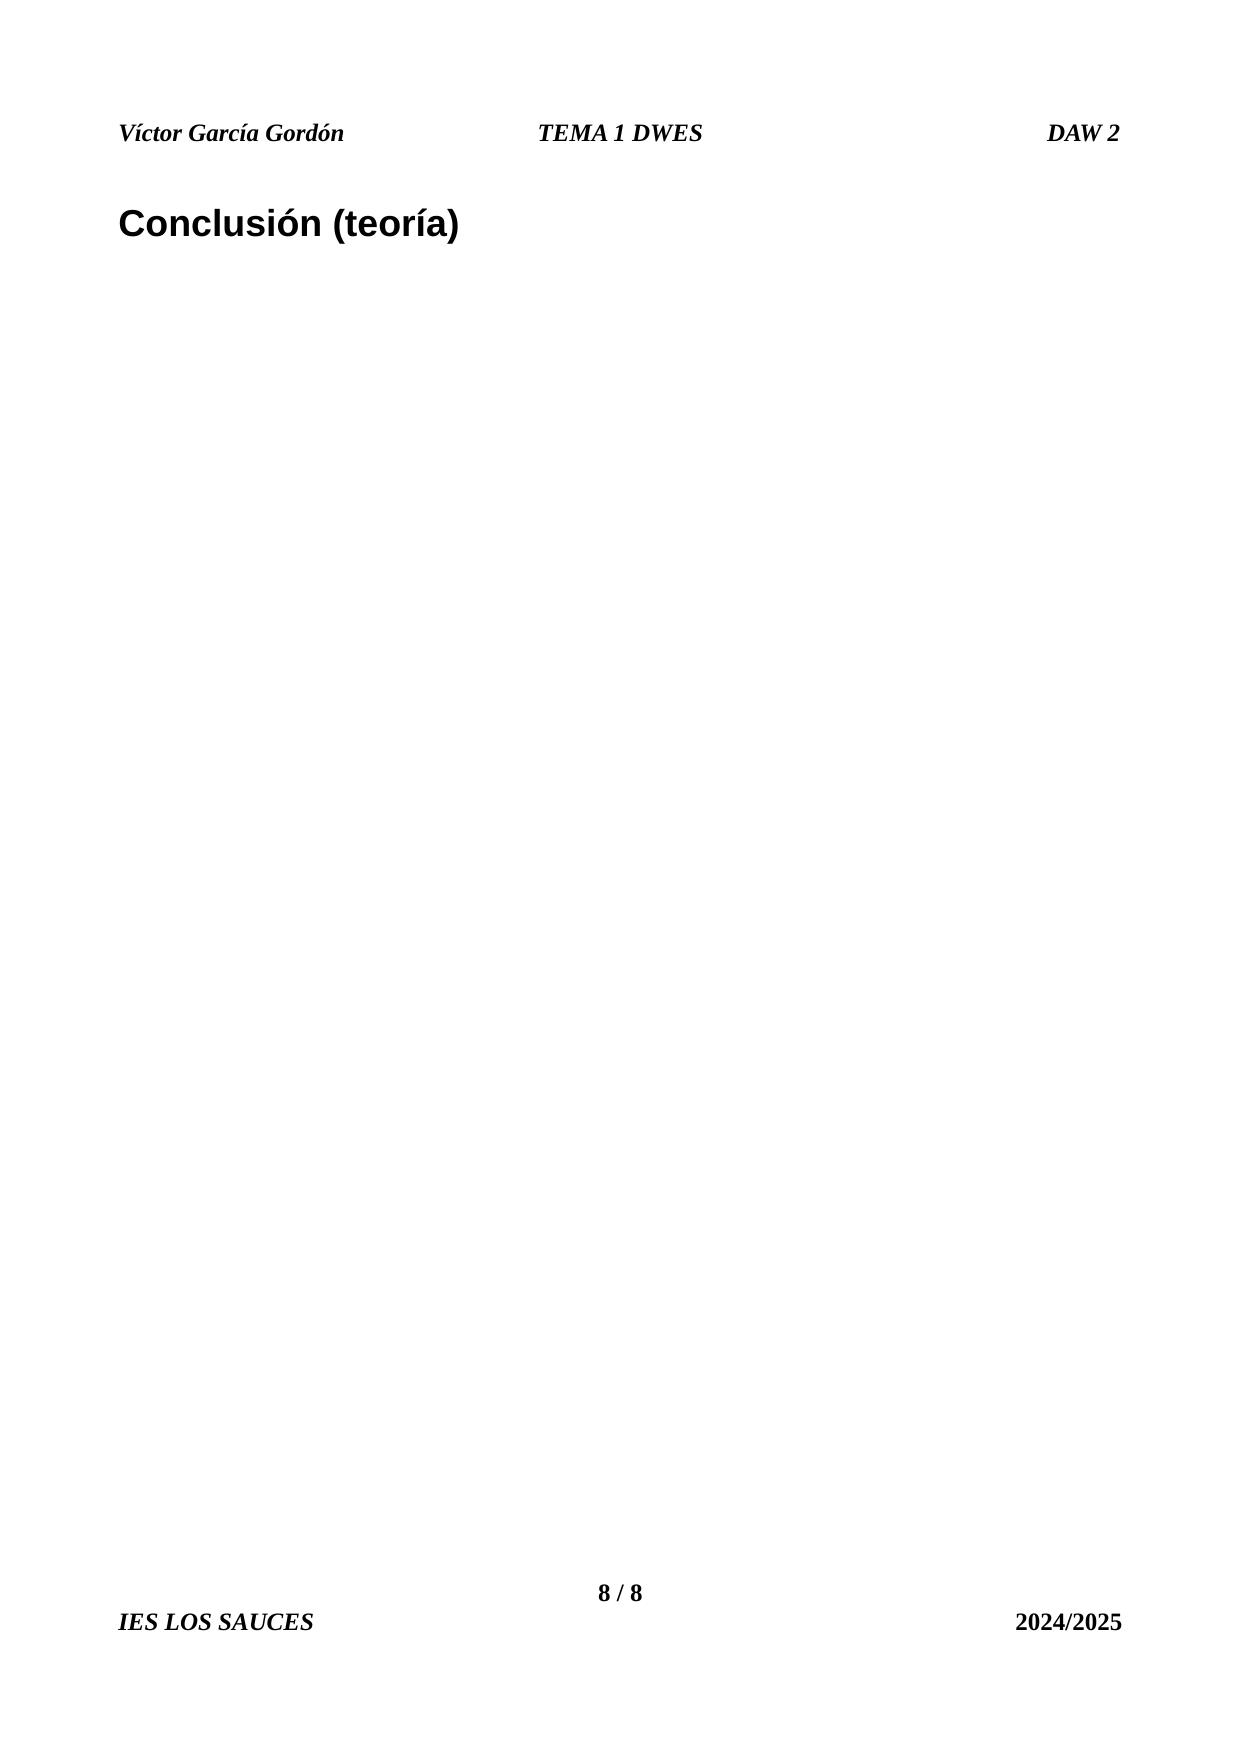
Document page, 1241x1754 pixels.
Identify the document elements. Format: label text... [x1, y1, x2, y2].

subtitle Conclusión (teoría) [118, 201, 1122, 244]
